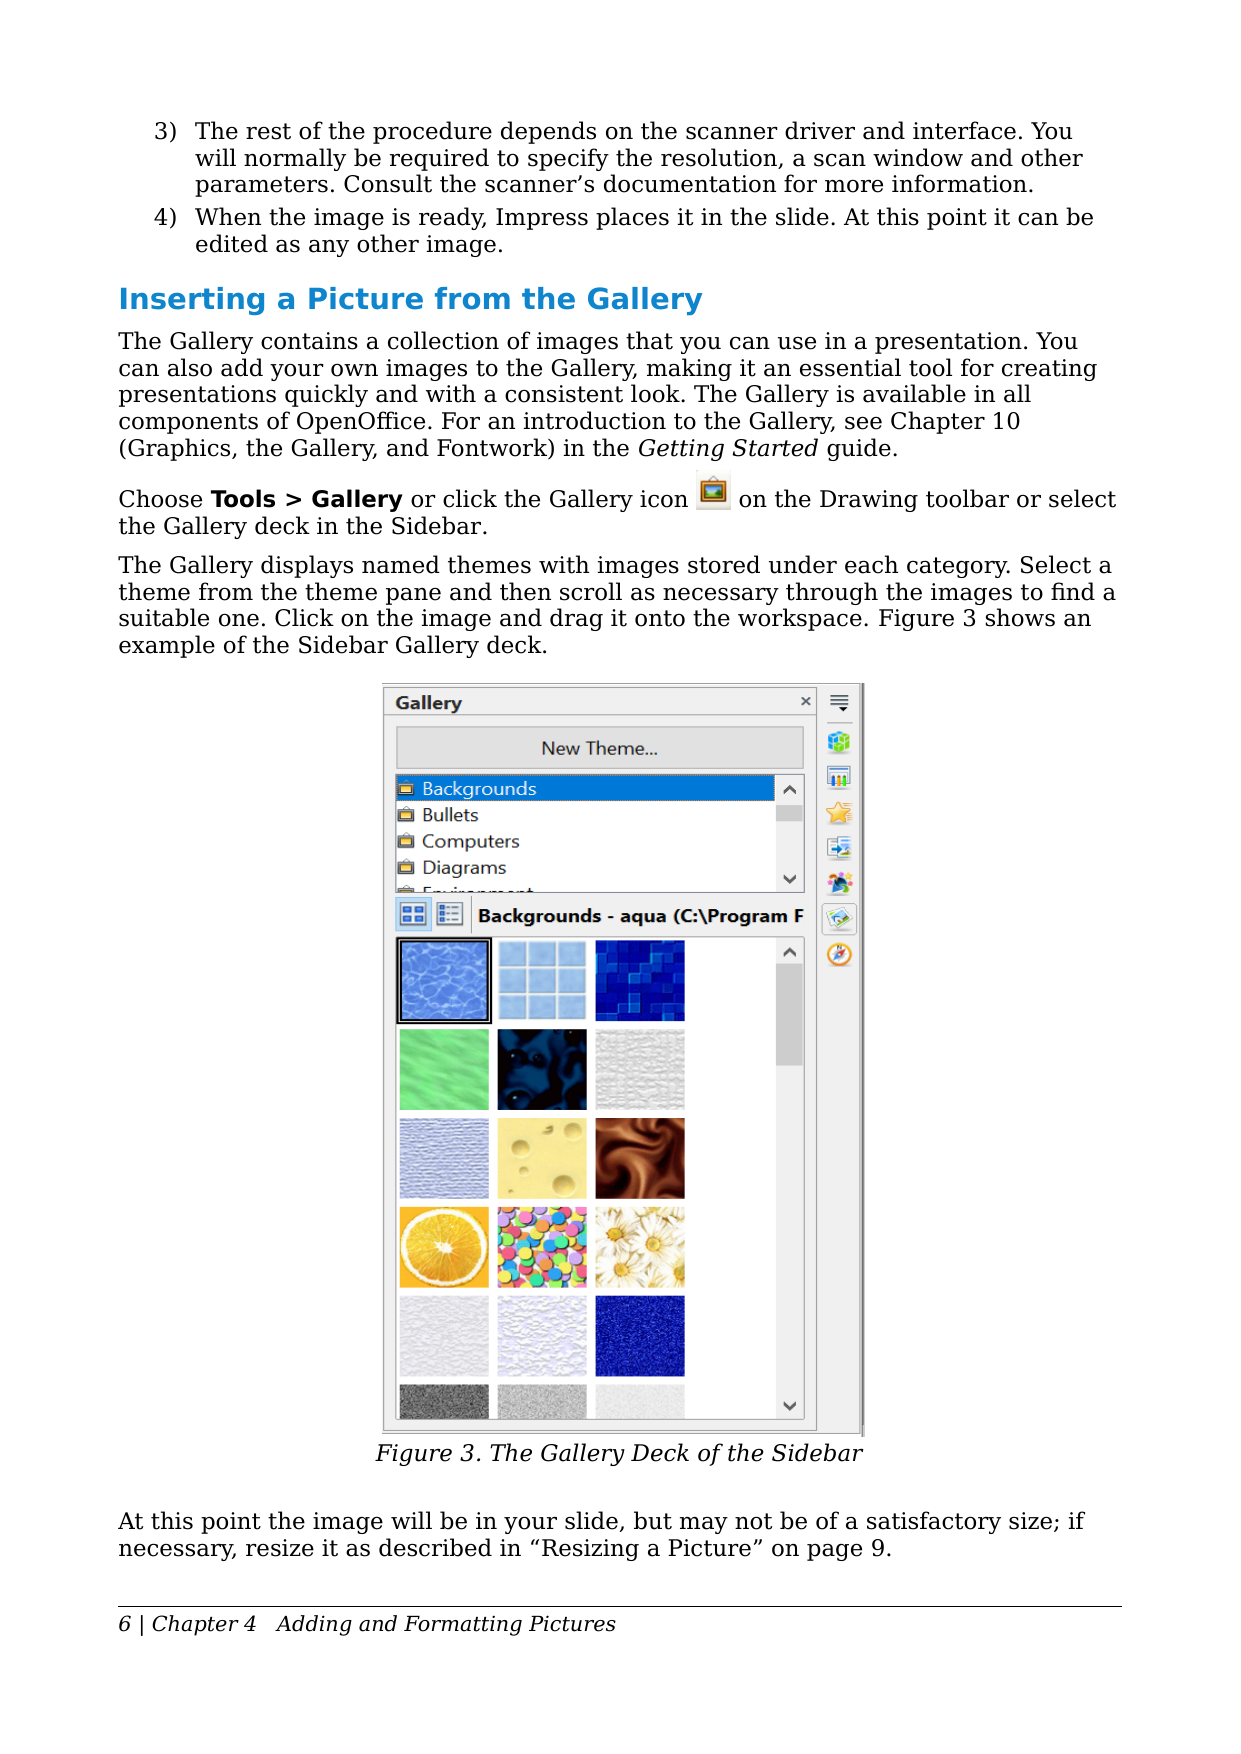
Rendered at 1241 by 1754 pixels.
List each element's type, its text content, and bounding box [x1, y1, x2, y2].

text Figure 3. The Gallery Deck of the Sidebar [376, 1440, 865, 1466]
text At this point the image will be in your slide, but may not be of a satisfactory size; if necessary, resize it as described in “Resizing a Picture” on page 9. [118, 1508, 1122, 1562]
picture [382, 683, 865, 1437]
list When the image is ready, Impress places it in the slide. At this point it can be edited as any other image. [177, 204, 1122, 258]
text The Gallery displays named themes with images stored under each category. Select a theme from the theme pane and then scroll as necessary through the images to find a suitable one. Click on the image and drag it onto the workspace. Figure 3 shows an example of the Sidebar Gallery deck. [118, 552, 1122, 659]
picture [696, 470, 731, 510]
text Choose Tools > Gallery or click the Gallery icon on the Drawing toolbar or select the Gallery deck in the Sidebar. [118, 471, 1122, 539]
text The Gallery contains a collection of images that you can use in a presentation. You can also add your own images to the Gallery, making it an essential tool for creating presentations quickly and with a consistent look. The Gallery is available in all components of OpenOffice. For an introduction to the Gallery, see Chapter 10 (Graphics, the Gallery, and Fontwork) in the Getting Started guide. [118, 328, 1122, 462]
subtitle Inserting a Picture from the Gallery [118, 282, 1122, 316]
list The rest of the procedure depends on the scanner driver and interface. You will normally be required to specify the resolution, a scan window and other parameters. Consult the scanner’s documentation for more information. [177, 118, 1122, 198]
